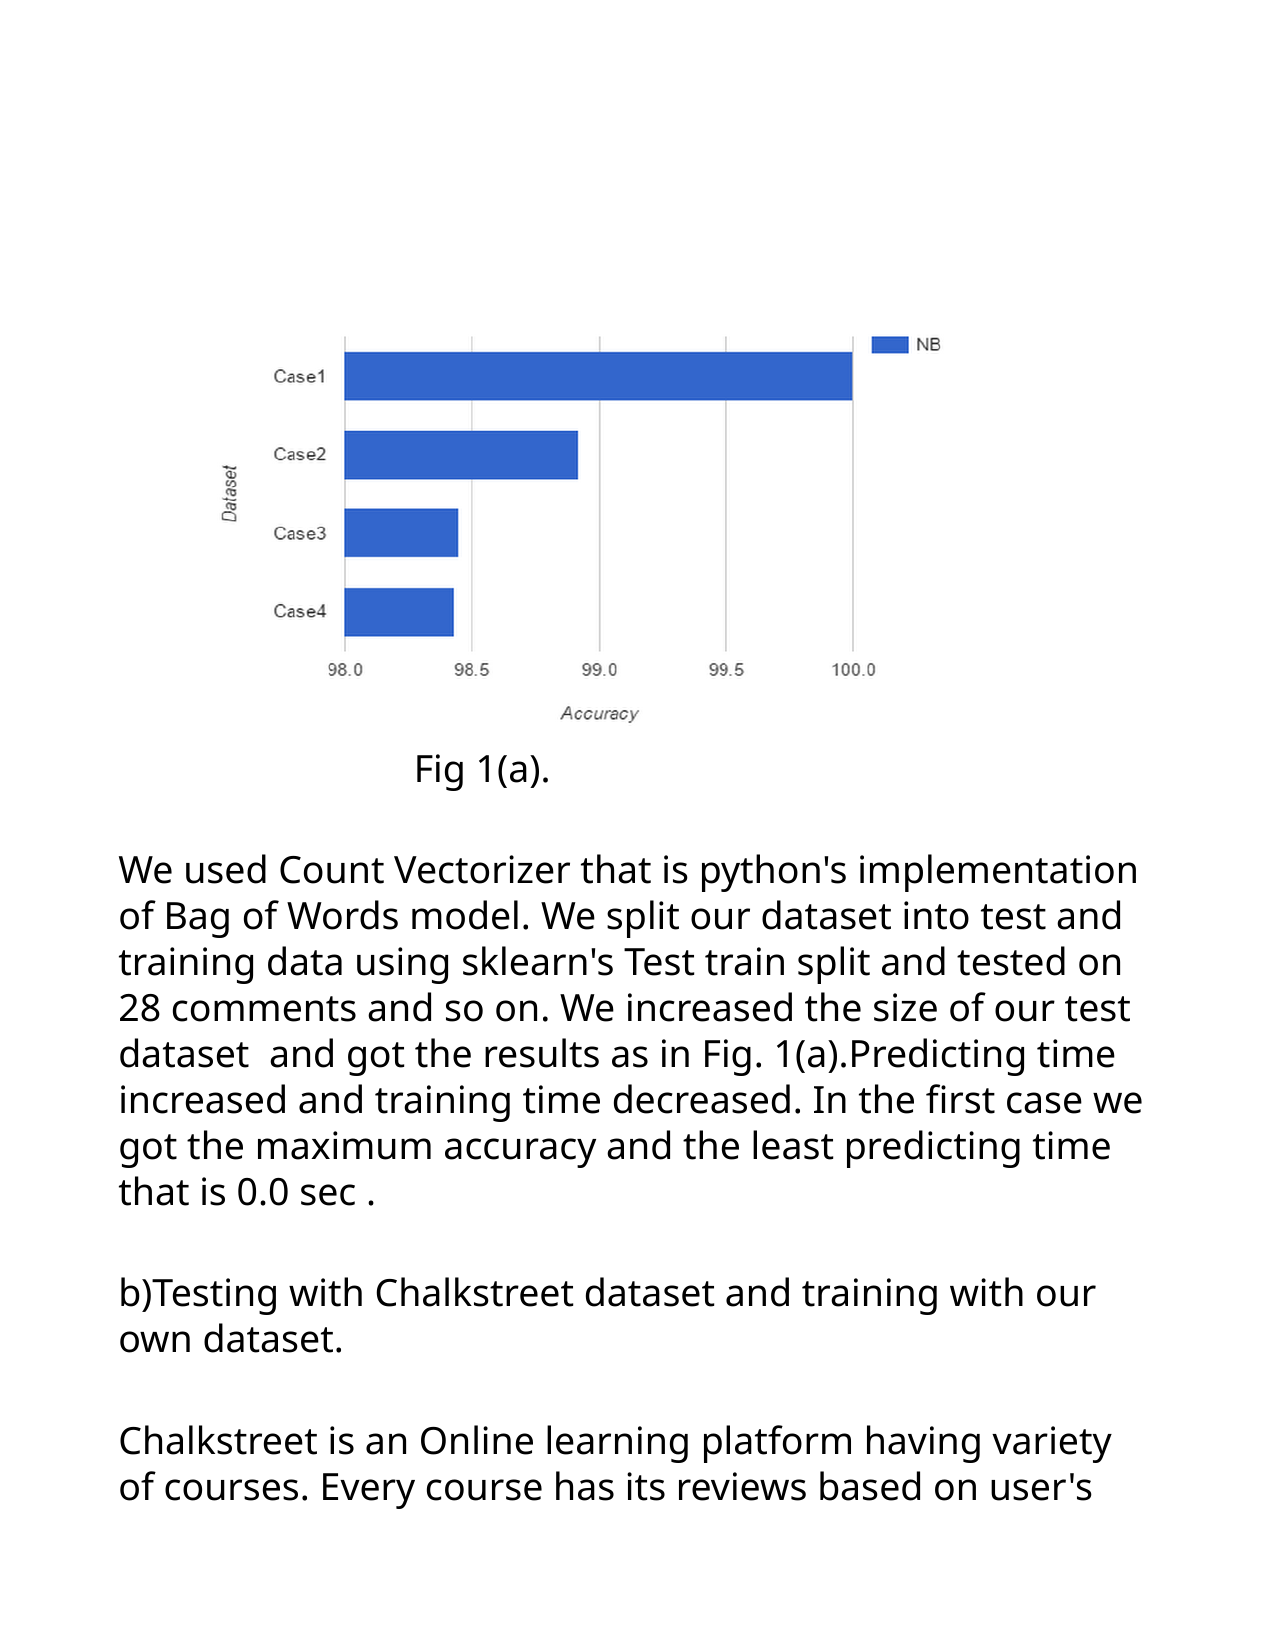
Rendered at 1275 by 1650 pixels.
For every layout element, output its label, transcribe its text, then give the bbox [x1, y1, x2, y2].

text Fig 1(a). [118, 219, 1157, 793]
picture [187, 238, 1010, 748]
text We used Count Vectorizer that is python's implementation of Bag of Words model. We split our dataset into test and training data using sklearn's Test train split and tested on 28 comments and so on. We increased the size of our test dataset and got the results as in Fig. 1(a).Predicting time increased and training time decreased. In the first case we got the maximum accuracy and the least predicting time that is 0.0 sec . [118, 844, 1157, 1216]
text b)Testing with Chalkstreet dataset and training with our own dataset. [118, 1267, 1157, 1364]
text Chalkstreet is an Online learning platform having variety of courses. Every course has its reviews based on user's [118, 1414, 1157, 1511]
